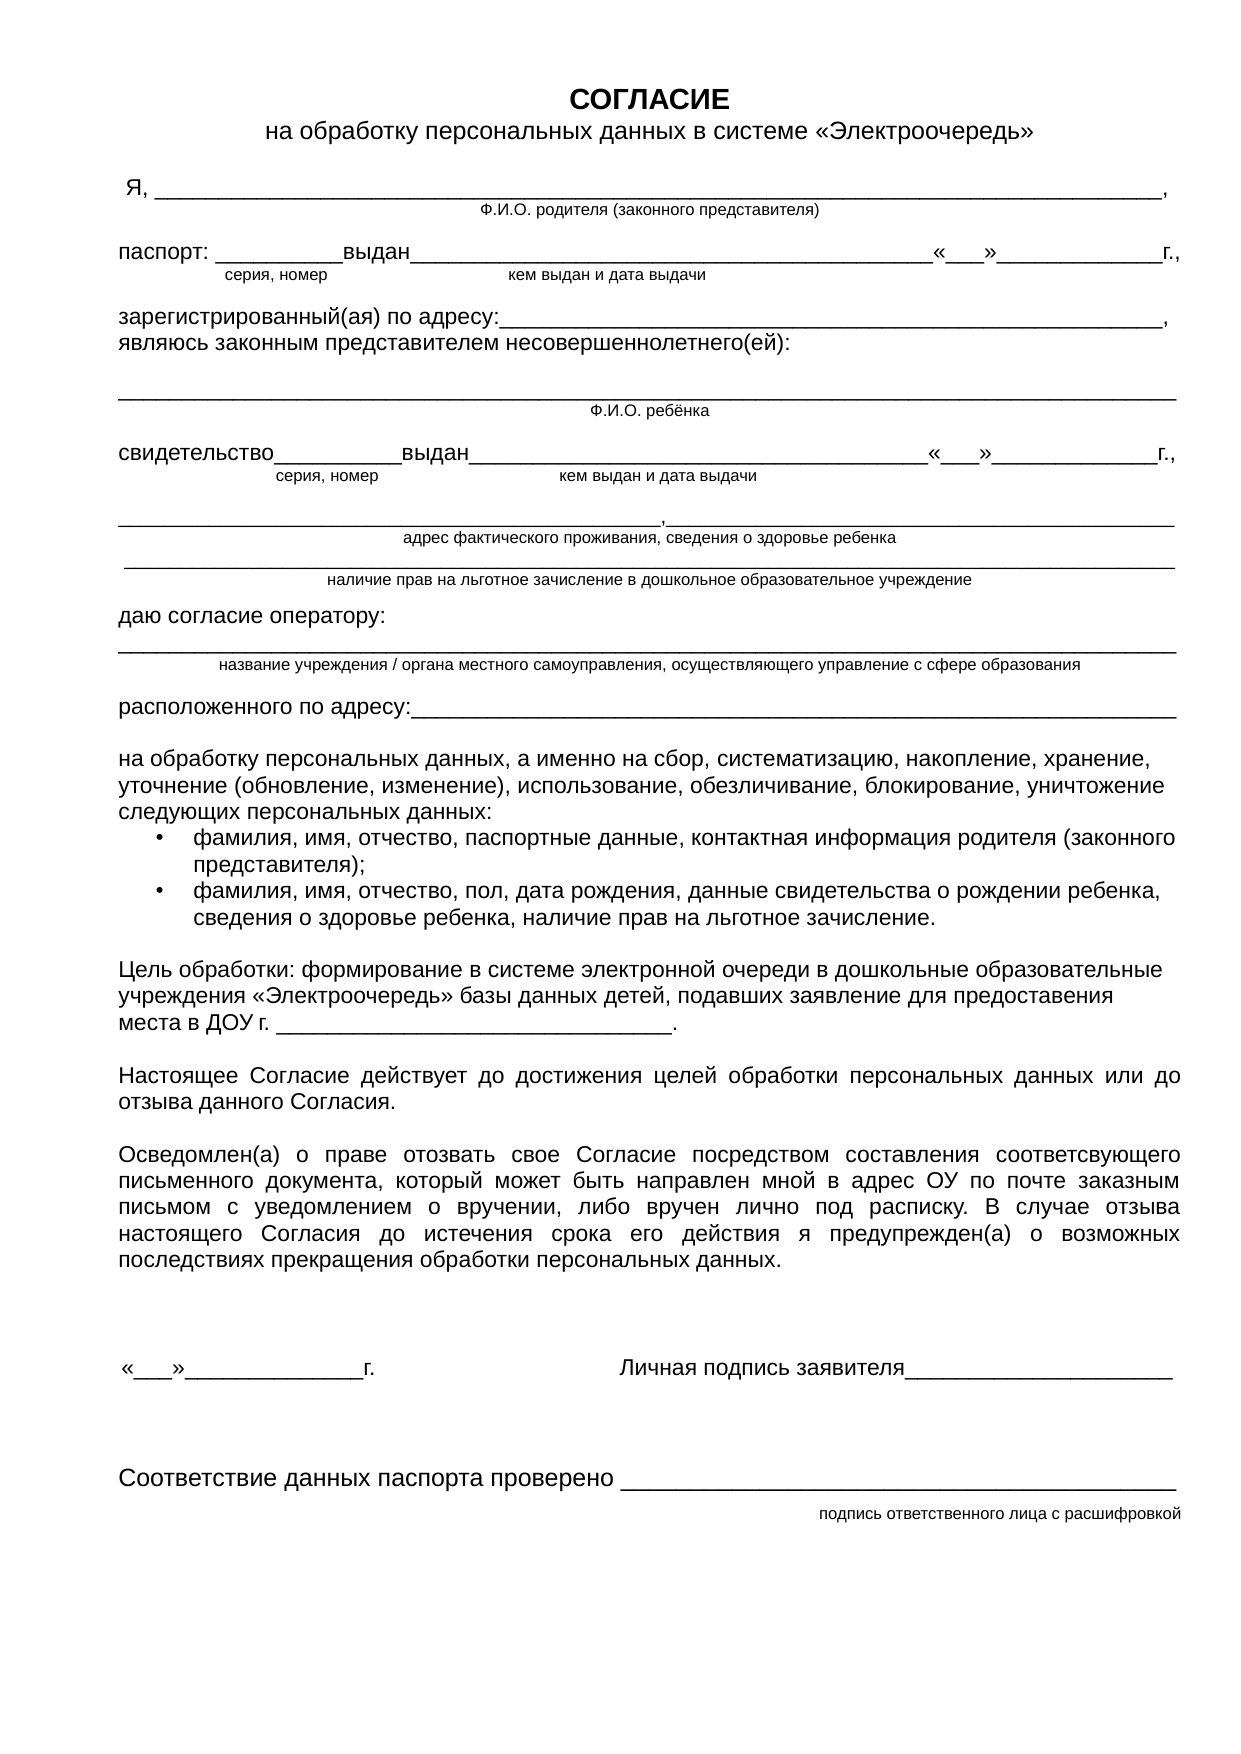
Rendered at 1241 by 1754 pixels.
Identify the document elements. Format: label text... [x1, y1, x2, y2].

text подпись ответственного лица с расшифровкой [118, 1504, 1181, 1523]
text ___________________________________________________________________________________ [118, 628, 1181, 654]
text Я, _______________________________________________________________________________, [118, 173, 1181, 200]
text Настоящее Согласие действует до достижения целей обработки персональных данных или до отзыва данного Согласия. [118, 1062, 1181, 1114]
text Ф.И.О. ребёнка [118, 401, 1181, 420]
text Соответствие данных паспорта проверено ________________________________________ [118, 1463, 1181, 1491]
list фамилия, имя, отчество, паспортные данные, контактная информация родителя (законного представителя); [156, 824, 1181, 877]
text СОГЛАСИЕ [118, 82, 1181, 116]
text Цель обработки: формирование в системе электронной очереди в дошкольные образовательные учреждения «Электроочередь» базы данных детей, подавших заявление для предоставения места в ДОУ г. _______________________________. [118, 956, 1181, 1035]
text зарегистрированный(ая) по адресу:____________________________________________________, [118, 303, 1181, 329]
text ___________________________________________________________________________________ [118, 375, 1181, 401]
text название учреждения / органа местного самоуправления, осуществляющего управление с сфере образования [118, 654, 1181, 673]
text расположенного по адресу:____________________________________________________________ [118, 693, 1181, 719]
text паспорт: __________выдан_________________________________________«___»_____________г., [118, 238, 1181, 264]
text Осведомлен(а) о праве отозвать свое Согласие посредством составления соответсвующего письменного документа, который может быть направлен мной в адрес ОУ по почте заказным письмом с уведомлением о вручении, либо вручен лично под расписку. В случае отзыва настоящего Согласия до истечения срока его действия я предупрежден(а) о возможных последствиях прекращения обработки персональных данных. [118, 1141, 1181, 1272]
text на обработку персональных данных в системе «Электроочередь» [118, 116, 1181, 145]
text _____________________________________________________________________________________________ наличие прав на льготное зачисление в дошкольное образовательное учреждение [118, 547, 1181, 589]
text даю согласие оператору: [118, 602, 1181, 628]
table_header «___»______________г. [118, 1351, 616, 1384]
list фамилия, имя, отчество, пол, дата рождения, данные свидетельства о рождении ребенка, сведения о здоровье ребенка, наличие прав на льготное зачисление. [156, 877, 1181, 930]
table_header Личная подпись заявителя_____________________ [616, 1351, 1182, 1384]
text адрес фактического проживания, сведения о здоровье ребенка [118, 527, 1181, 547]
text являюсь законным представителем несовершеннолетнего(ей): [118, 329, 1181, 356]
text ________________________________________________,_____________________________________________ [118, 504, 1181, 527]
text свидетельство__________выдан____________________________________«___»_____________г., [118, 439, 1181, 466]
text на обработку персональных данных, а именно на сбор, систематизацию, накопление, хранение, уточнение (обновление, изменение), использование, обезличивание, блокирование, уничтожение следующих персональных данных: [118, 745, 1181, 824]
text Ф.И.О. родителя (законного представителя) [118, 200, 1181, 219]
text серия, номер кем выдан и дата выдачи [118, 264, 1181, 284]
text серия, номер кем выдан и дата выдачи [118, 466, 1181, 485]
